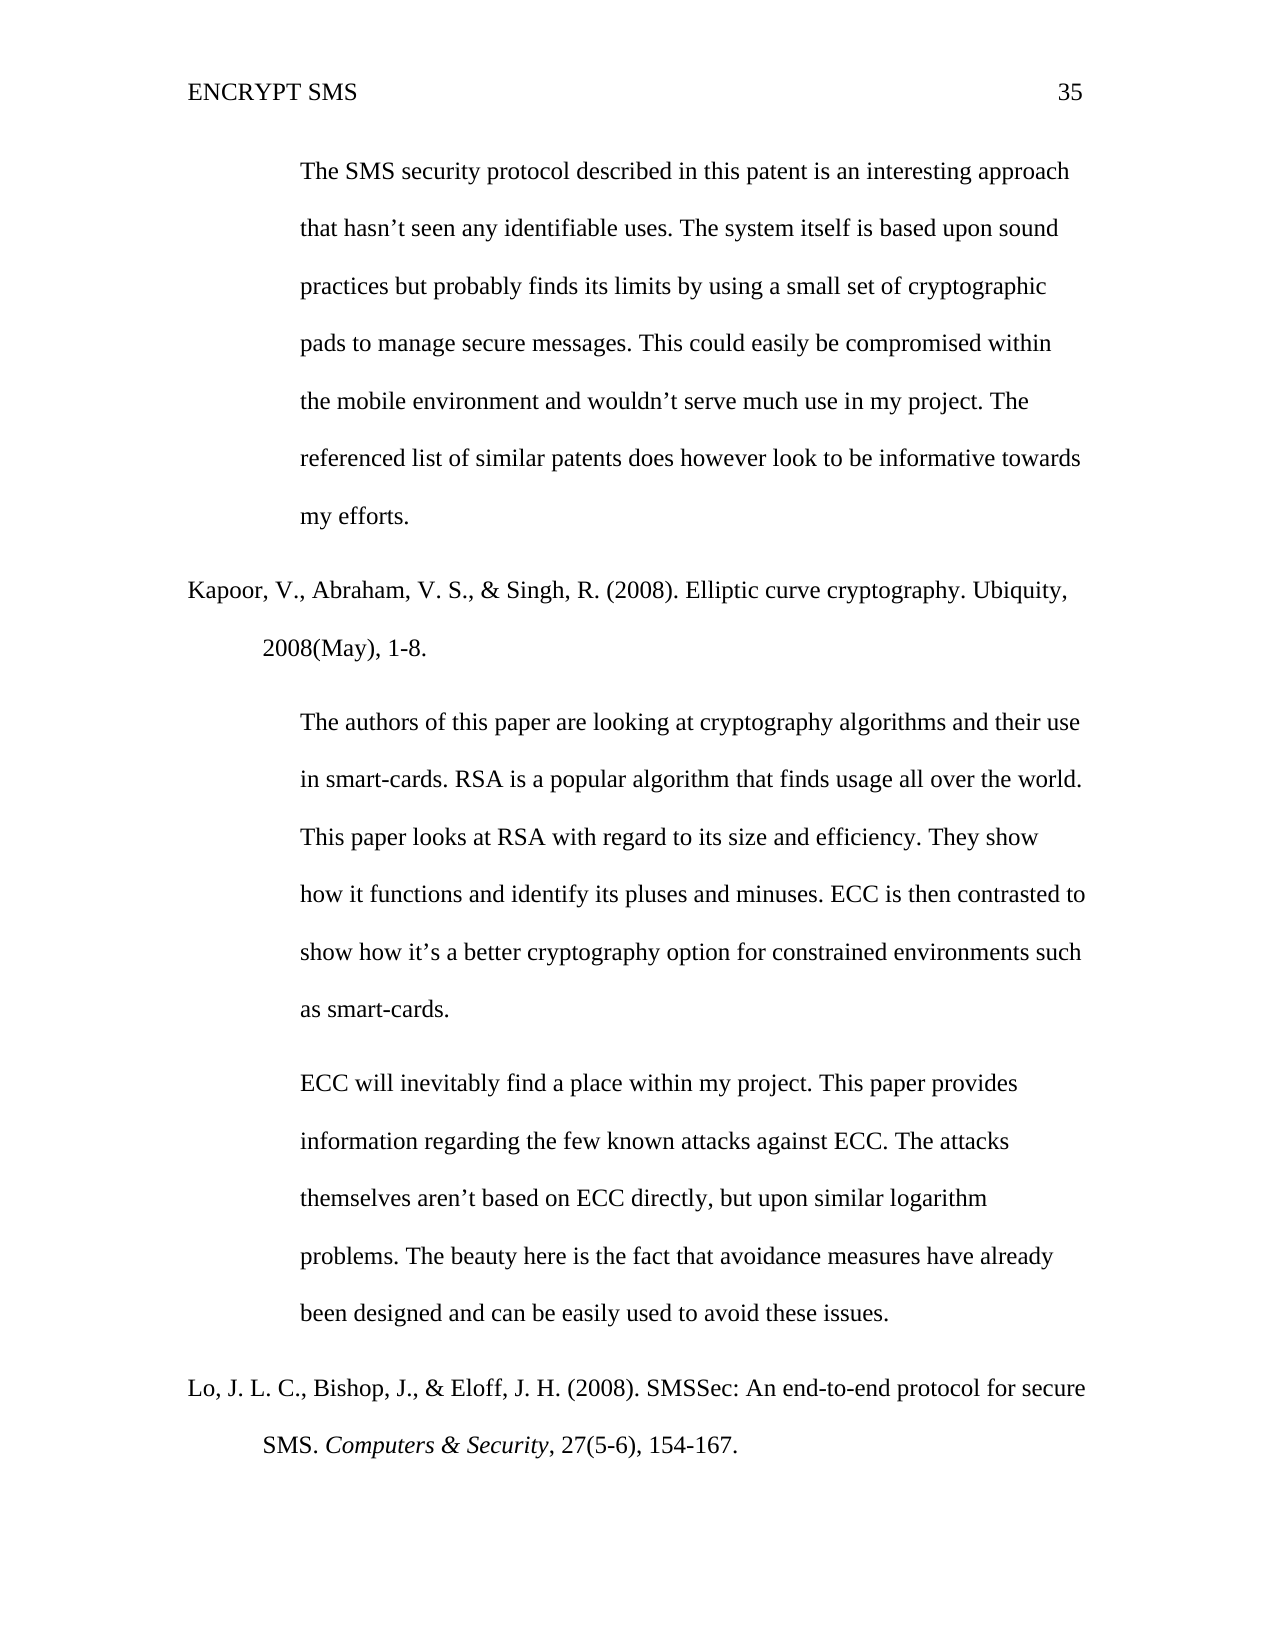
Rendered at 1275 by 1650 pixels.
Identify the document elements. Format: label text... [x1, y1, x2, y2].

text ECC will inevitably find a place within my project. This paper provides information regarding the few known attacks against ECC. The attacks themselves aren’t based on ECC directly, but upon similar logarithm problems. The beauty here is the fact that avoidance measures have already been designed and can be easily used to avoid these issues. [300, 1068, 1087, 1327]
text The SMS security protocol described in this patent is an interesting approach that hasn’t seen any identifiable uses. The system itself is based upon sound practices but probably finds its limits by using a small set of cryptographic pads to manage secure messages. This could easily be compromised within the mobile environment and wouldn’t serve much use in my project. The referenced list of similar patents does however look to be informative towards my efforts. [300, 156, 1087, 530]
text Kapoor, V., Abraham, V. S., & Singh, R. (2008). Elliptic curve cryptography. Ubiquity, 2008(May), 1-8. [187, 575, 1087, 661]
text The authors of this paper are looking at cryptography algorithms and their use in smart-cards. RSA is a popular algorithm that finds usage all over the world. This paper looks at RSA with regard to its size and efficiency. They show how it functions and identify its pluses and minuses. ECC is then contrasted to show how it’s a better cryptography option for constrained environments such as smart-cards. [300, 707, 1087, 1023]
text Lo, J. L. C., Bishop, J., & Eloff, J. H. (2008). SMSSec: An end-to-end protocol for secure SMS. Computers & Security, 27(5-6), 154-167. [187, 1373, 1087, 1459]
